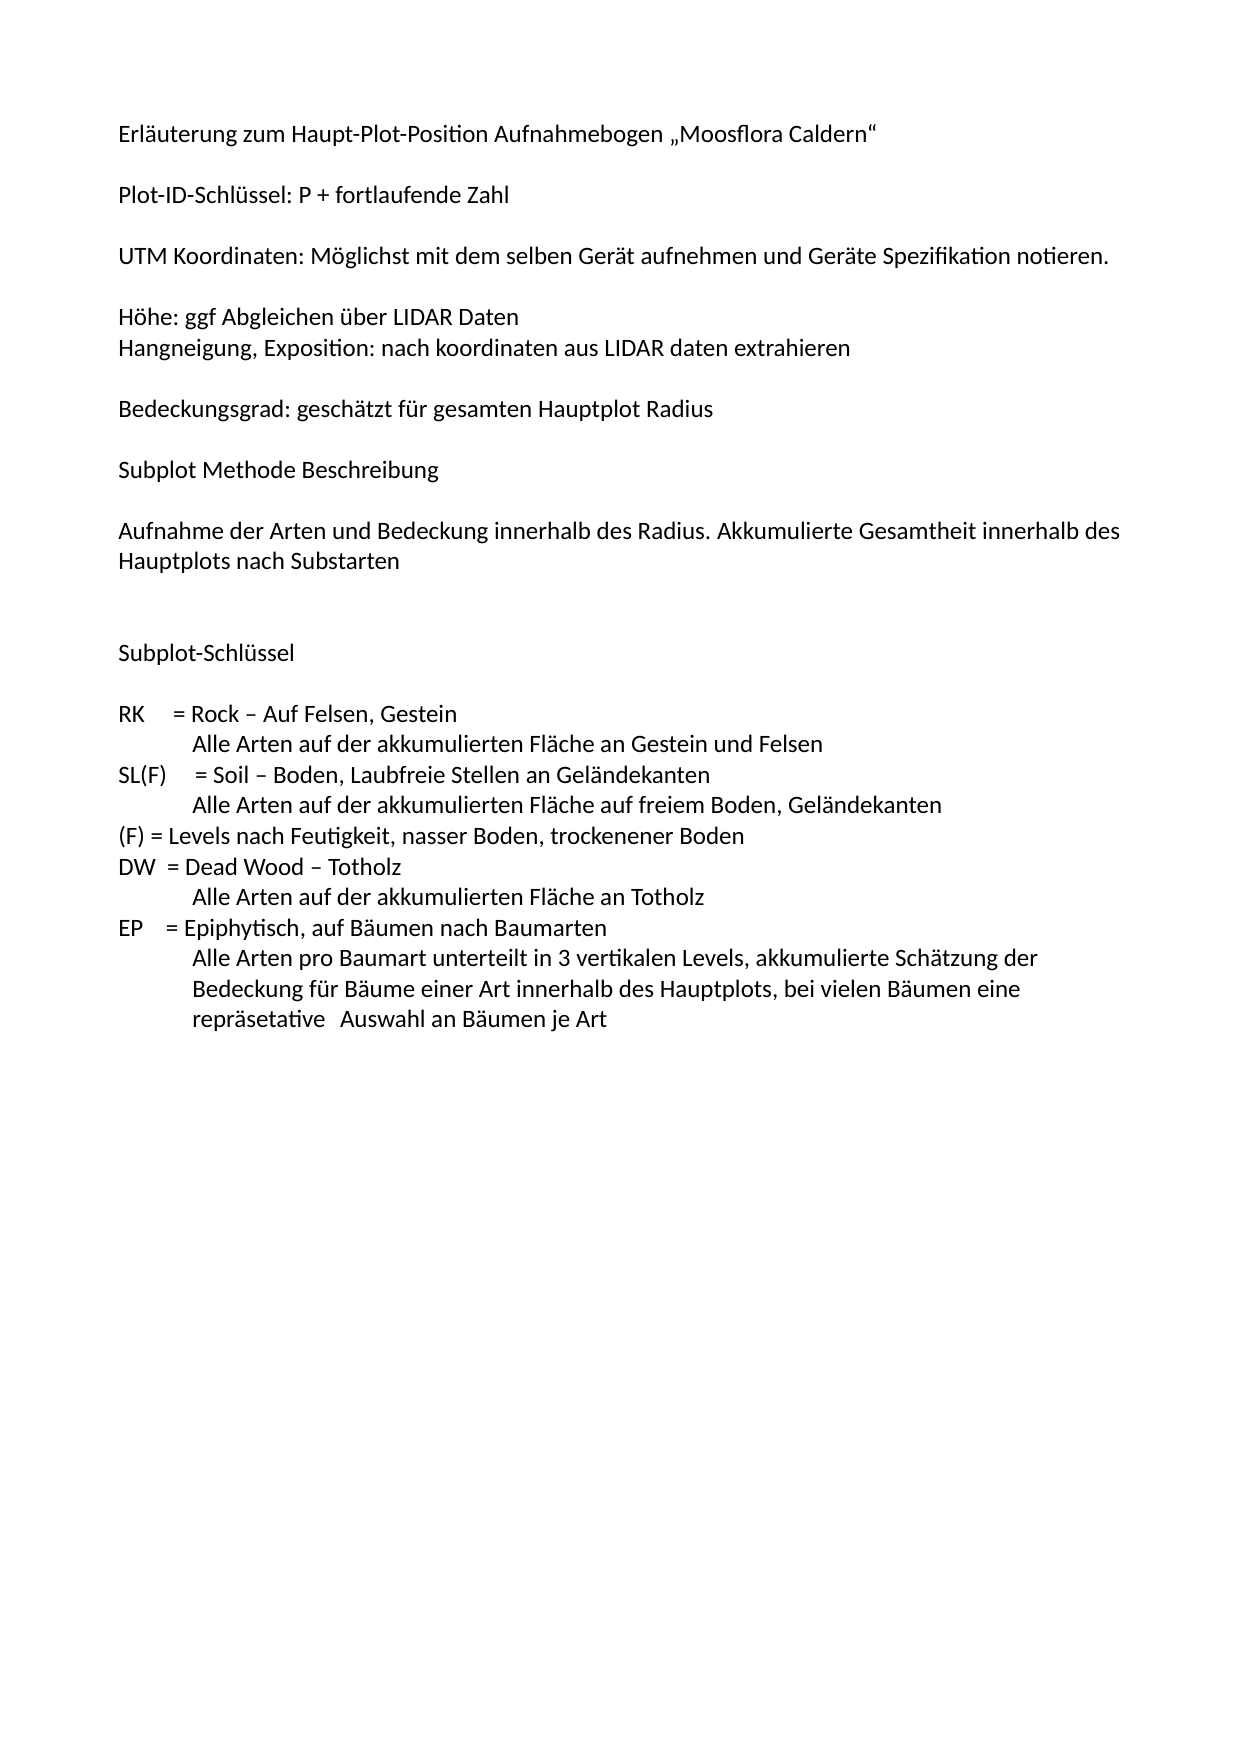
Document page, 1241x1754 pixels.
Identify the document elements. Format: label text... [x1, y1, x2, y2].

text Alle Arten pro Baumart unterteilt in 3 vertikalen Levels, akkumulierte Schätzung der Bedeckung für Bäume einer Art innerhalb des Hauptplots, bei vielen Bäumen eine repräsetative Auswahl an Bäumen je Art [118, 942, 1122, 1034]
text SL(F) = Soil – Boden, Laubfreie Stellen an Geländekanten [118, 759, 1122, 789]
text Hangneigung, Exposition: nach koordinaten aus LIDAR daten extrahieren [118, 332, 1122, 362]
text Subplot Methode Beschreibung [118, 454, 1122, 484]
text Erläuterung zum Haupt-Plot-Position Aufnahmebogen „Moosflora Caldern“ [118, 118, 1122, 149]
text Subplot-Schlüssel [118, 637, 1122, 667]
text Alle Arten auf der akkumulierten Fläche an Gestein und Felsen [118, 728, 1122, 759]
text Alle Arten auf der akkumulierten Fläche an Totholz [118, 881, 1122, 912]
text RK = Rock – Auf Felsen, Gestein [118, 698, 1122, 728]
text Plot-ID-Schlüssel: P + fortlaufende Zahl [118, 179, 1122, 210]
text Alle Arten auf der akkumulierten Fläche auf freiem Boden, Geländekanten [118, 789, 1122, 820]
text Höhe: ggf Abgleichen über LIDAR Daten [118, 301, 1122, 332]
text EP = Epiphytisch, auf Bäumen nach Baumarten [118, 912, 1122, 942]
text DW = Dead Wood – Totholz [118, 851, 1122, 881]
text (F) = Levels nach Feutigkeit, nasser Boden, trockenener Boden [118, 820, 1122, 851]
text Aufnahme der Arten und Bedeckung innerhalb des Radius. Akkumulierte Gesamtheit innerhalb des Hauptplots nach Substarten [118, 515, 1122, 576]
text Bedeckungsgrad: geschätzt für gesamten Hauptplot Radius [118, 393, 1122, 423]
text UTM Koordinaten: Möglichst mit dem selben Gerät aufnehmen und Geräte Spezifikation notieren. [118, 240, 1122, 271]
